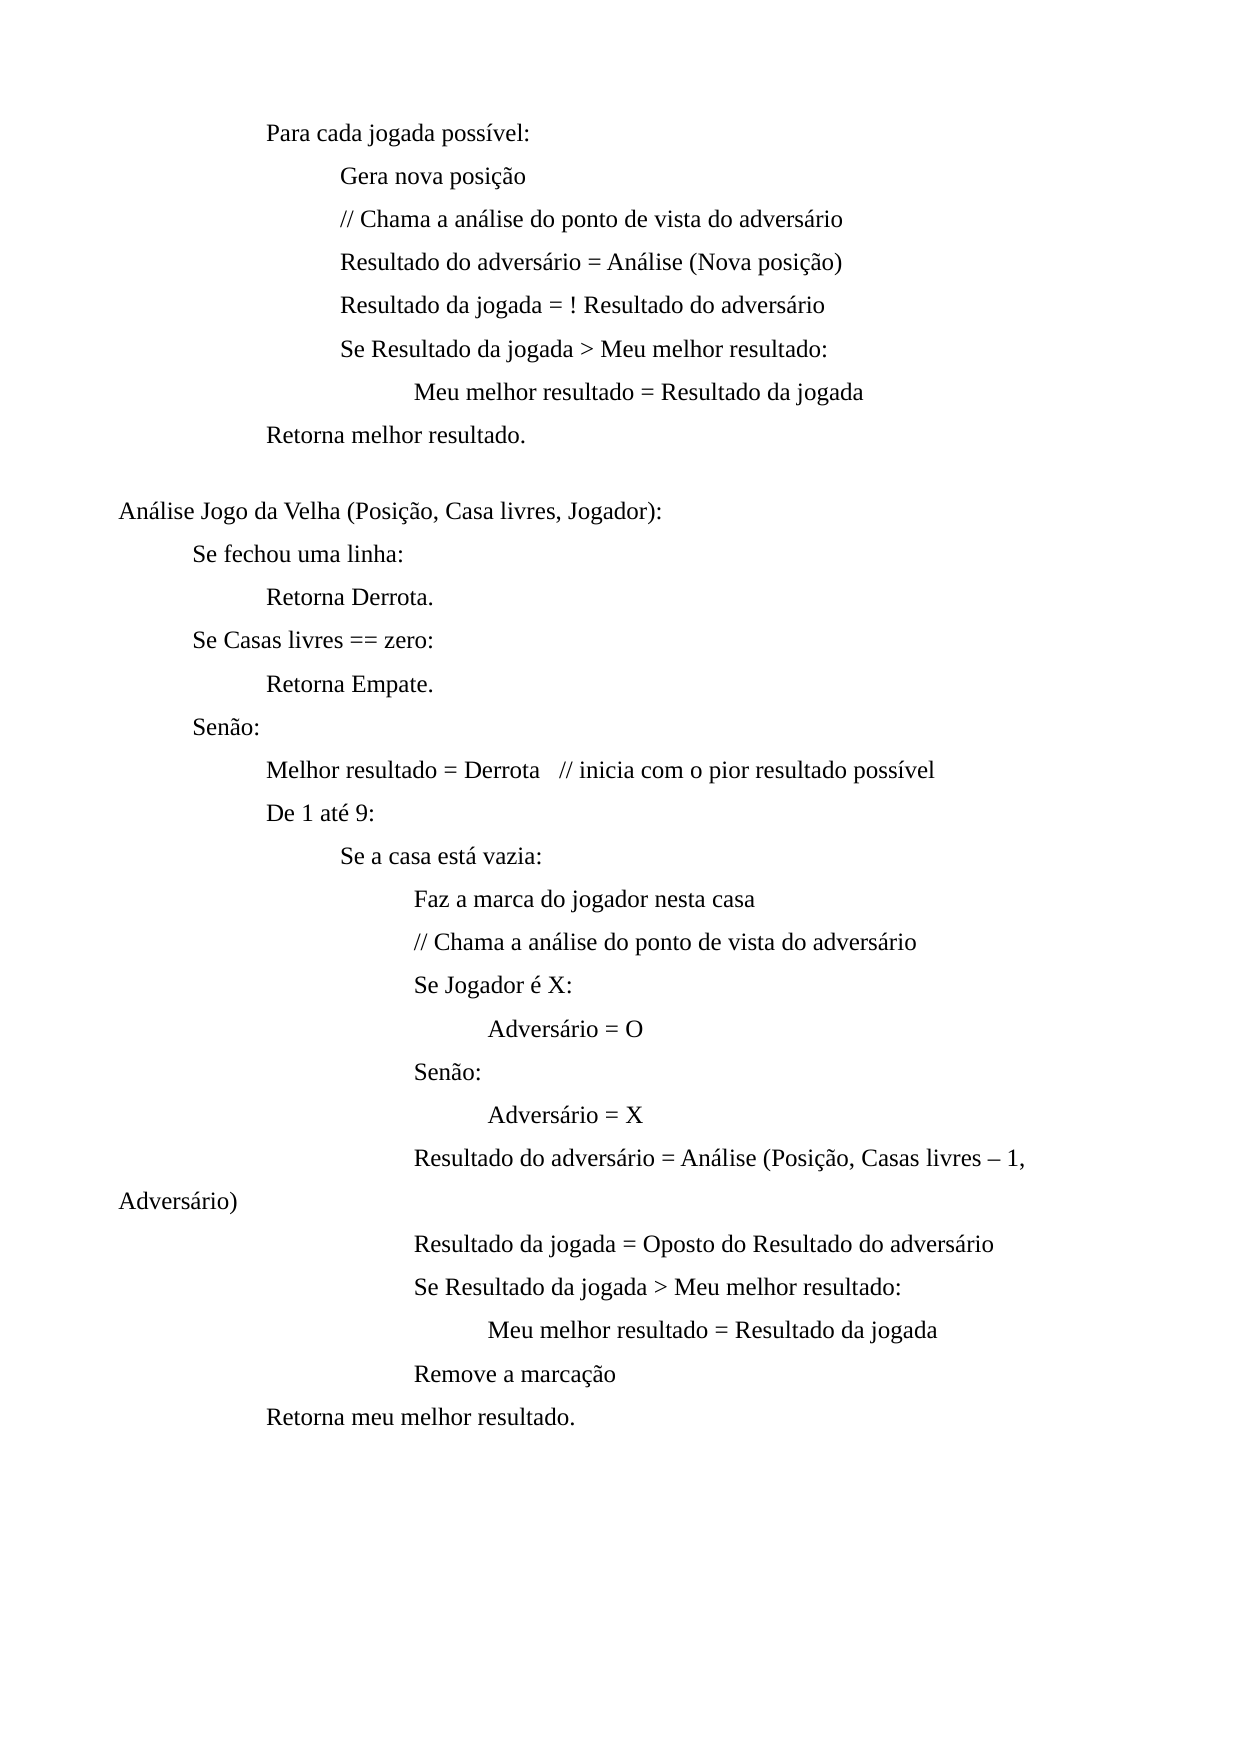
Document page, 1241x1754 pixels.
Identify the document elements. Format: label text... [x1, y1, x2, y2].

text // Chama a análise do ponto de vista do adversário [118, 927, 1122, 956]
text Adversário = X [118, 1100, 1122, 1129]
text Senão: [118, 712, 1122, 741]
text Se fechou uma linha: [118, 539, 1122, 568]
text Adversário = O [118, 1014, 1122, 1042]
text Se a casa está vazia: [118, 841, 1122, 870]
text Análise Jogo da Velha (Posição, Casa livres, Jogador): [118, 496, 1122, 525]
text Retorna meu melhor resultado. [118, 1402, 1122, 1431]
text Se Jogador é X: [118, 971, 1122, 999]
text Resultado do adversário = Análise (Posição, Casas livres – 1, Adversário) [118, 1143, 1122, 1215]
text Gera nova posição [118, 161, 1122, 190]
text Resultado da jogada = Oposto do Resultado do adversário [118, 1229, 1122, 1258]
text Meu melhor resultado = Resultado da jogada [118, 1316, 1122, 1344]
text Remove a marcação [118, 1359, 1122, 1387]
text Se Resultado da jogada > Meu melhor resultado: [118, 1272, 1122, 1301]
text Meu melhor resultado = Resultado da jogada [118, 377, 1122, 406]
text De 1 até 9: [118, 798, 1122, 827]
text Retorna melhor resultado. [118, 420, 1122, 449]
text Resultado da jogada = ! Resultado do adversário [118, 291, 1122, 319]
text Para cada jogada possível: [118, 118, 1122, 147]
text Resultado do adversário = Análise (Nova posição) [118, 247, 1122, 276]
text Retorna Derrota. [118, 582, 1122, 611]
text Faz a marca do jogador nesta casa [118, 884, 1122, 913]
text Melhor resultado = Derrota // inicia com o pior resultado possível [118, 755, 1122, 784]
text Senão: [118, 1057, 1122, 1086]
text Retorna Empate. [118, 669, 1122, 697]
text Se Casas livres == zero: [118, 626, 1122, 654]
text Se Resultado da jogada > Meu melhor resultado: [118, 334, 1122, 362]
text // Chama a análise do ponto de vista do adversário [118, 204, 1122, 233]
